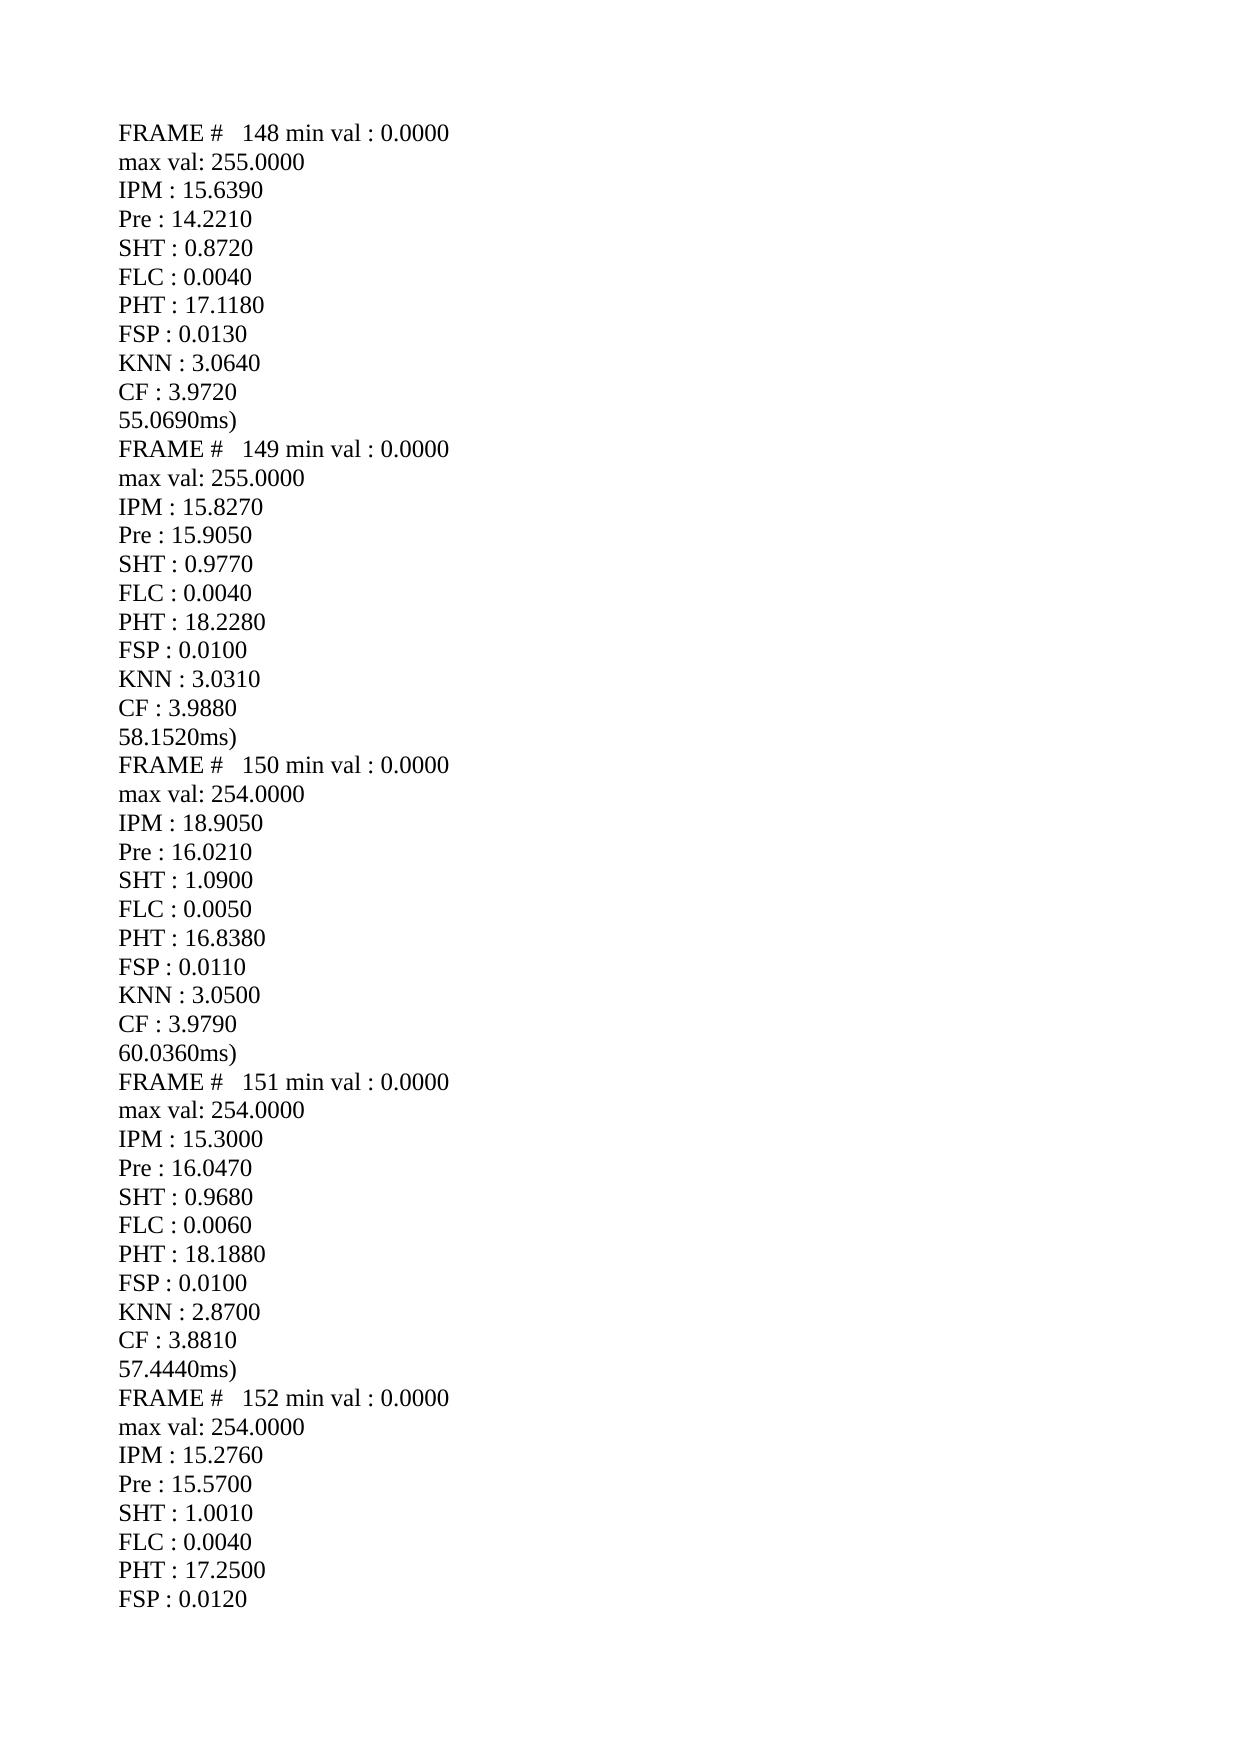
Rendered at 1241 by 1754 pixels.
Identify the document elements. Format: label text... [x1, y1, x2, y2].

text PHT : 17.2500 [118, 1556, 1122, 1584]
text FSP : 0.0130 [118, 319, 1122, 348]
text max val: 254.0000 [118, 1412, 1122, 1441]
text max val: 254.0000 [118, 779, 1122, 808]
text 57.4440ms) [118, 1354, 1122, 1383]
text Pre : 15.5700 [118, 1469, 1122, 1498]
text FRAME # 149 min val : 0.0000 [118, 434, 1122, 463]
text Pre : 16.0470 [118, 1153, 1122, 1182]
text IPM : 15.8270 [118, 492, 1122, 521]
text FSP : 0.0100 [118, 1268, 1122, 1297]
text FRAME # 148 min val : 0.0000 [118, 118, 1122, 147]
text FRAME # 151 min val : 0.0000 [118, 1067, 1122, 1096]
text PHT : 16.8380 [118, 923, 1122, 952]
text SHT : 0.8720 [118, 233, 1122, 262]
text FLC : 0.0040 [118, 262, 1122, 291]
text Pre : 14.2210 [118, 204, 1122, 233]
text KNN : 2.8700 [118, 1297, 1122, 1326]
text Pre : 16.0210 [118, 837, 1122, 866]
text PHT : 18.1880 [118, 1239, 1122, 1268]
text FSP : 0.0110 [118, 952, 1122, 981]
text FLC : 0.0050 [118, 894, 1122, 923]
text 55.0690ms) [118, 406, 1122, 434]
text SHT : 0.9770 [118, 549, 1122, 578]
text IPM : 15.2760 [118, 1441, 1122, 1469]
text FSP : 0.0100 [118, 636, 1122, 664]
text Pre : 15.9050 [118, 521, 1122, 549]
text IPM : 15.3000 [118, 1124, 1122, 1153]
text PHT : 17.1180 [118, 291, 1122, 319]
text SHT : 1.0010 [118, 1498, 1122, 1527]
text FRAME # 152 min val : 0.0000 [118, 1383, 1122, 1412]
text FRAME # 150 min val : 0.0000 [118, 751, 1122, 779]
text CF : 3.8810 [118, 1326, 1122, 1354]
text max val: 255.0000 [118, 147, 1122, 176]
text IPM : 15.6390 [118, 176, 1122, 204]
text CF : 3.9720 [118, 377, 1122, 406]
text SHT : 0.9680 [118, 1182, 1122, 1211]
text KNN : 3.0640 [118, 348, 1122, 377]
text 60.0360ms) [118, 1038, 1122, 1067]
text CF : 3.9880 [118, 693, 1122, 722]
text IPM : 18.9050 [118, 808, 1122, 837]
text KNN : 3.0310 [118, 664, 1122, 693]
text FLC : 0.0060 [118, 1211, 1122, 1239]
text FLC : 0.0040 [118, 578, 1122, 607]
text KNN : 3.0500 [118, 981, 1122, 1009]
text FSP : 0.0120 [118, 1584, 1122, 1613]
text max val: 254.0000 [118, 1096, 1122, 1124]
text SHT : 1.0900 [118, 866, 1122, 894]
text max val: 255.0000 [118, 463, 1122, 492]
text FLC : 0.0040 [118, 1527, 1122, 1556]
text PHT : 18.2280 [118, 607, 1122, 636]
text 58.1520ms) [118, 722, 1122, 751]
text CF : 3.9790 [118, 1009, 1122, 1038]
